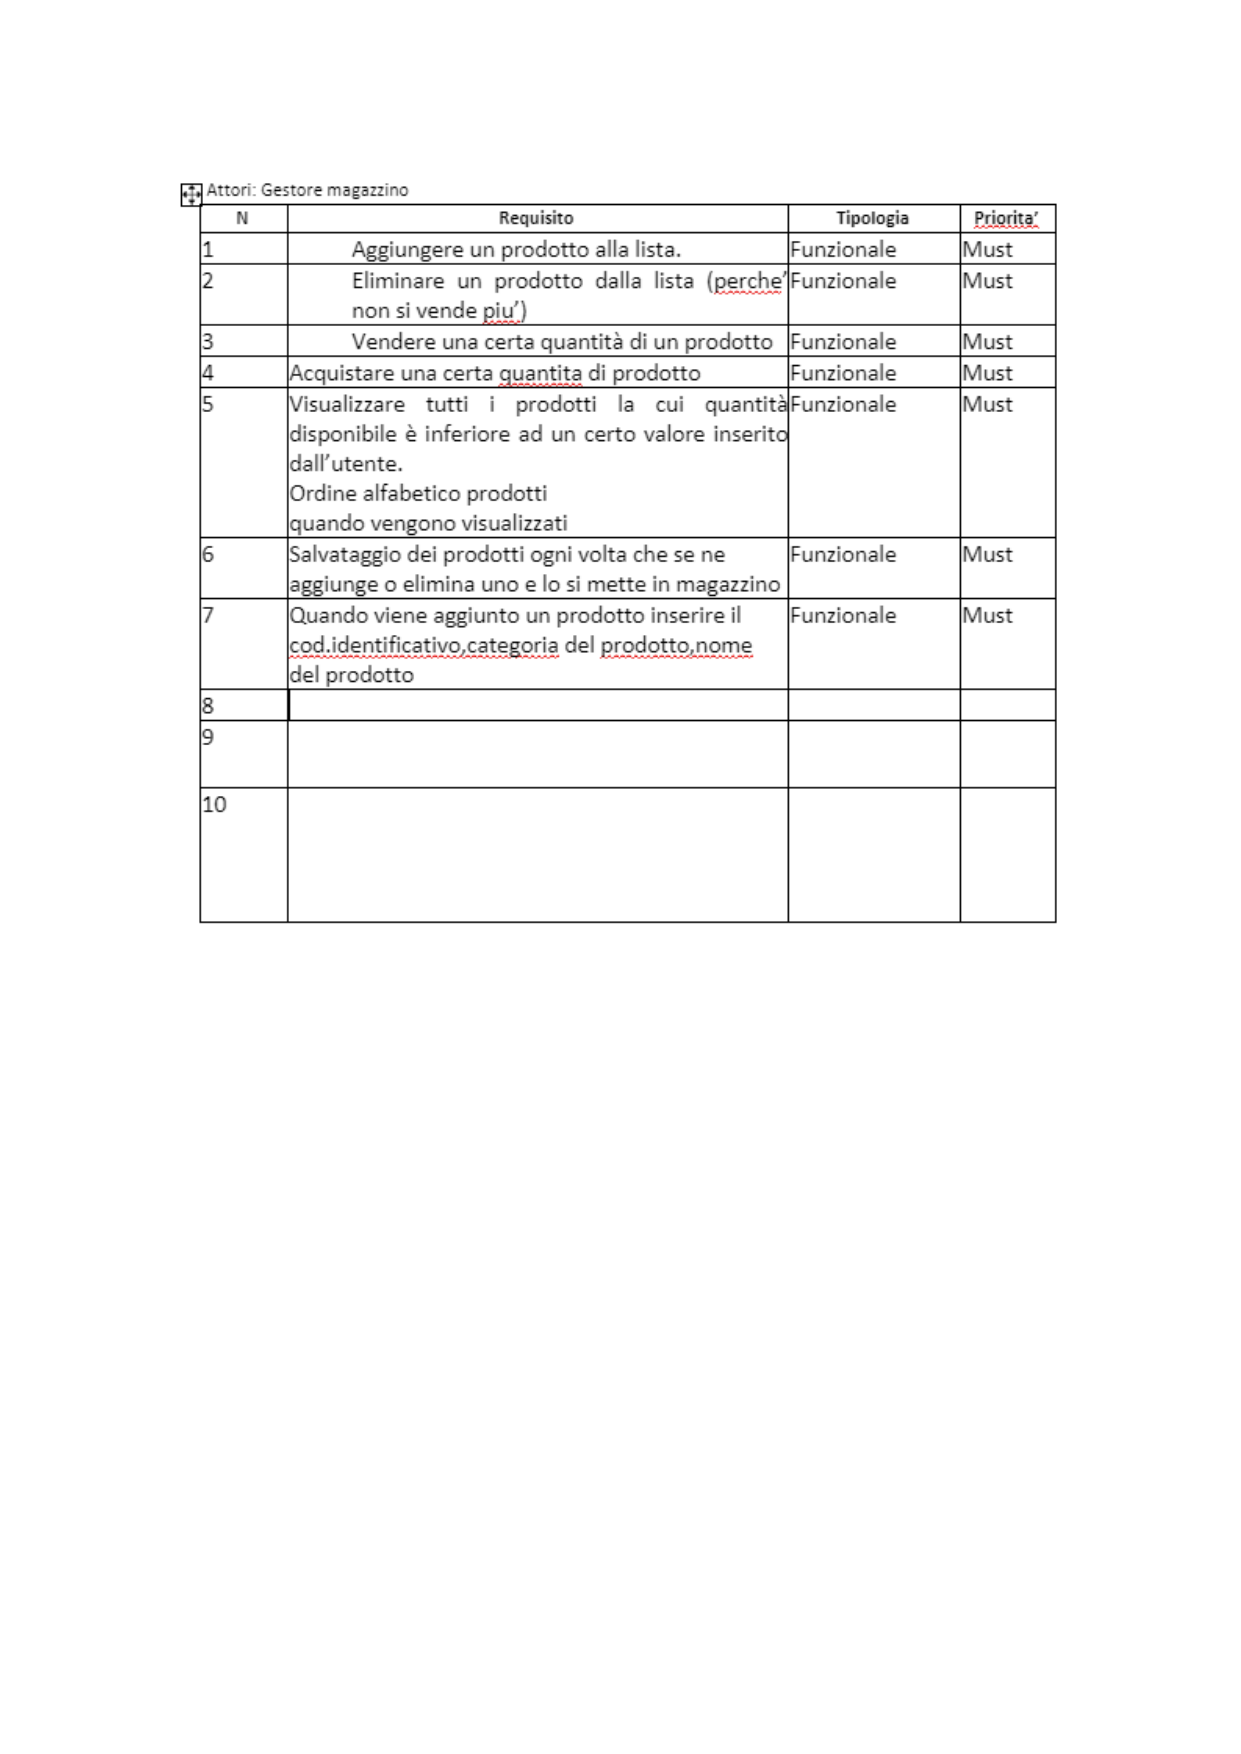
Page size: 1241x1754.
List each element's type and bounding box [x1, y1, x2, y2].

picture [145, 118, 1096, 953]
